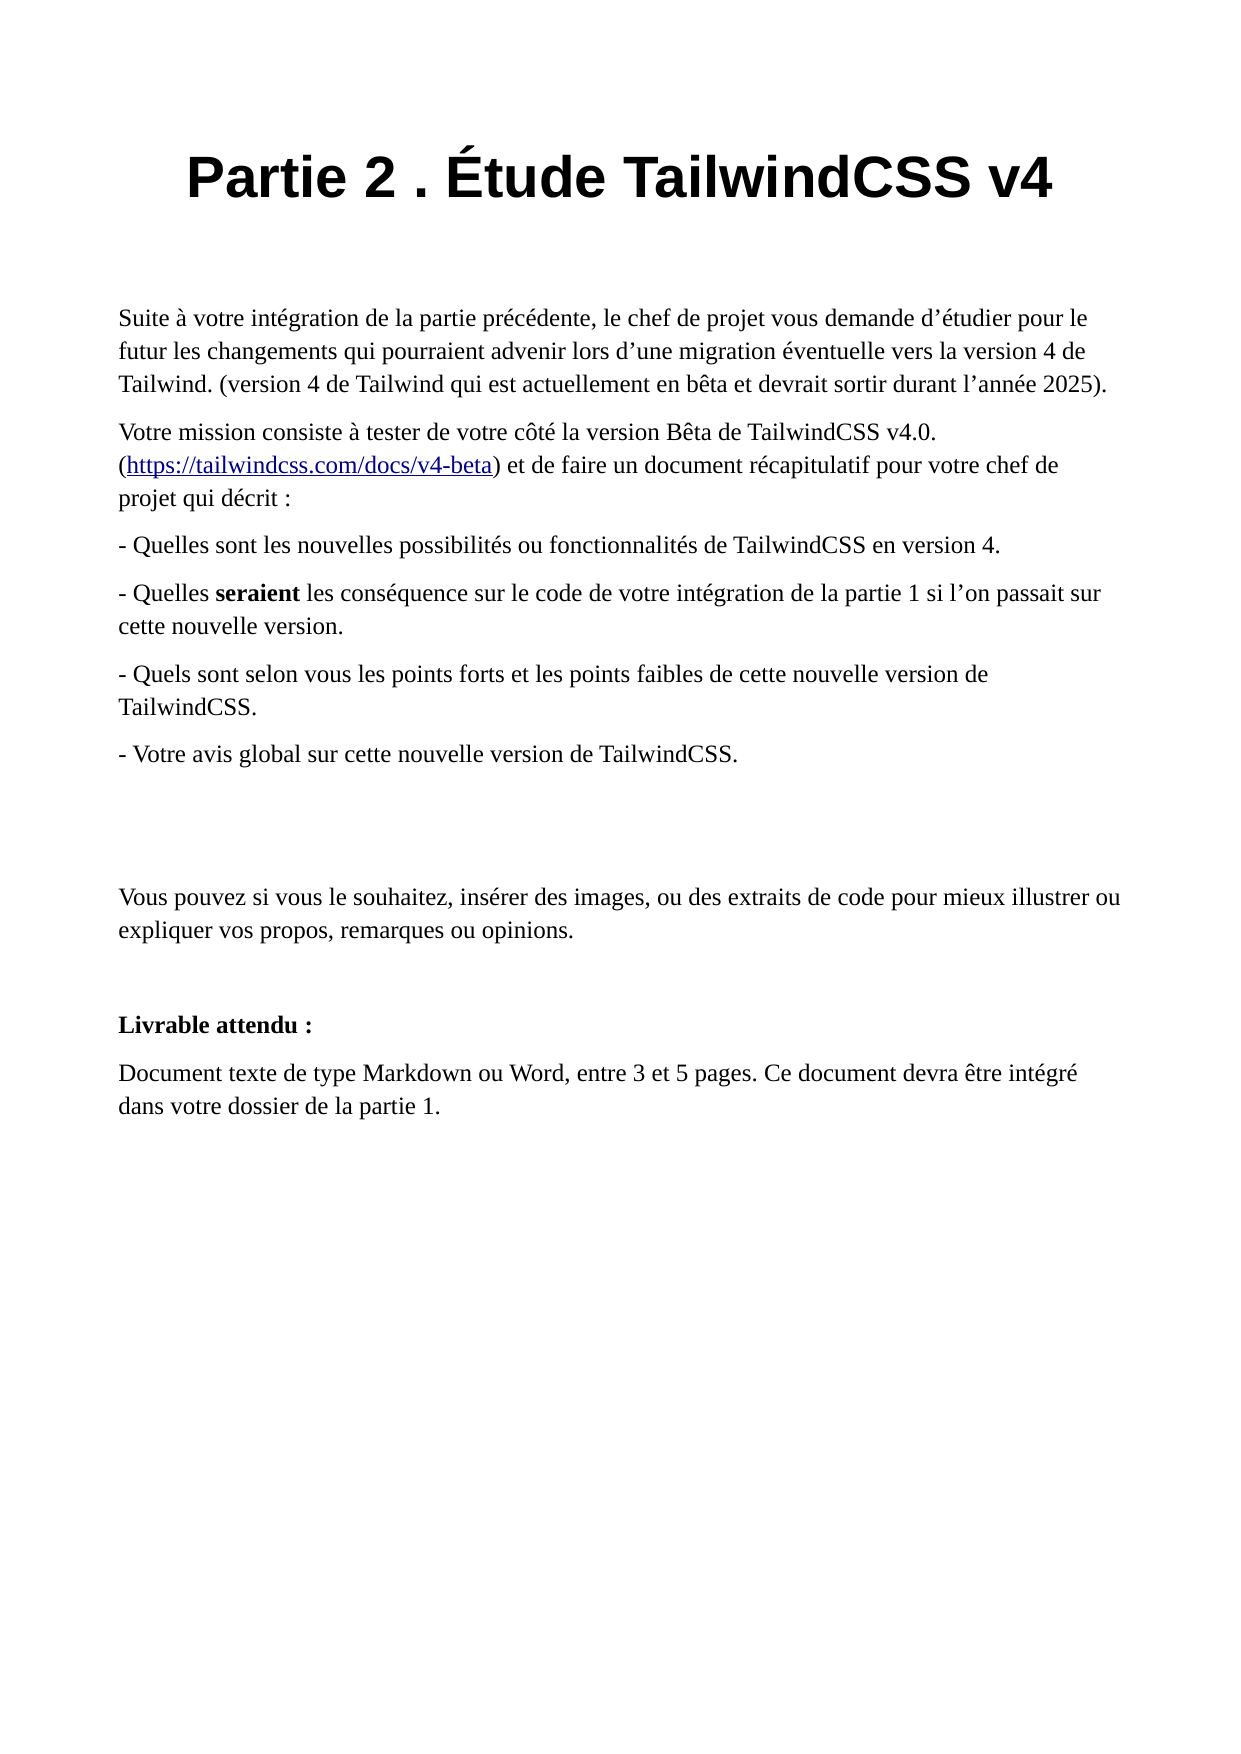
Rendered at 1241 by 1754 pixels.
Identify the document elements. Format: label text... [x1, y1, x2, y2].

text Suite à votre intégration de la partie précédente, le chef de projet vous demande d’étudier pour le futur les changements qui pourraient advenir lors d’une migration éventuelle vers la version 4 de Tailwind. (version 4 de Tailwind qui est actuellement en bêta et devrait sortir durant l’année 2025). [118, 303, 1122, 398]
title Partie 2 . Étude TailwindCSS v4 [118, 143, 1122, 210]
text - Votre avis global sur cette nouvelle version de TailwindCSS. [118, 739, 1122, 768]
text Livrable attendu : [118, 1011, 1122, 1039]
text Vous pouvez si vous le souhaitez, insérer des images, ou des extraits de code pour mieux illustrer ou expliquer vos propos, remarques ou opinions. [118, 882, 1122, 944]
text - Quelles sont les nouvelles possibilités ou fonctionnalités de TailwindCSS en version 4. [118, 531, 1122, 559]
text - Quelles seraient les conséquence sur le code de votre intégration de la partie 1 si l’on passait sur cette nouvelle version. [118, 578, 1122, 640]
text Document texte de type Markdown ou Word, entre 3 et 5 pages. Ce document devra être intégré dans votre dossier de la partie 1. [118, 1058, 1122, 1120]
text Votre mission consiste à tester de votre côté la version Bêta de TailwindCSS v4.0. (https://tailwindcss.com/docs/v4-beta) et de faire un document récapitulatif pour votre chef de projet qui décrit : [118, 417, 1122, 512]
text - Quels sont selon vous les points forts et les points faibles de cette nouvelle version de TailwindCSS. [118, 659, 1122, 721]
